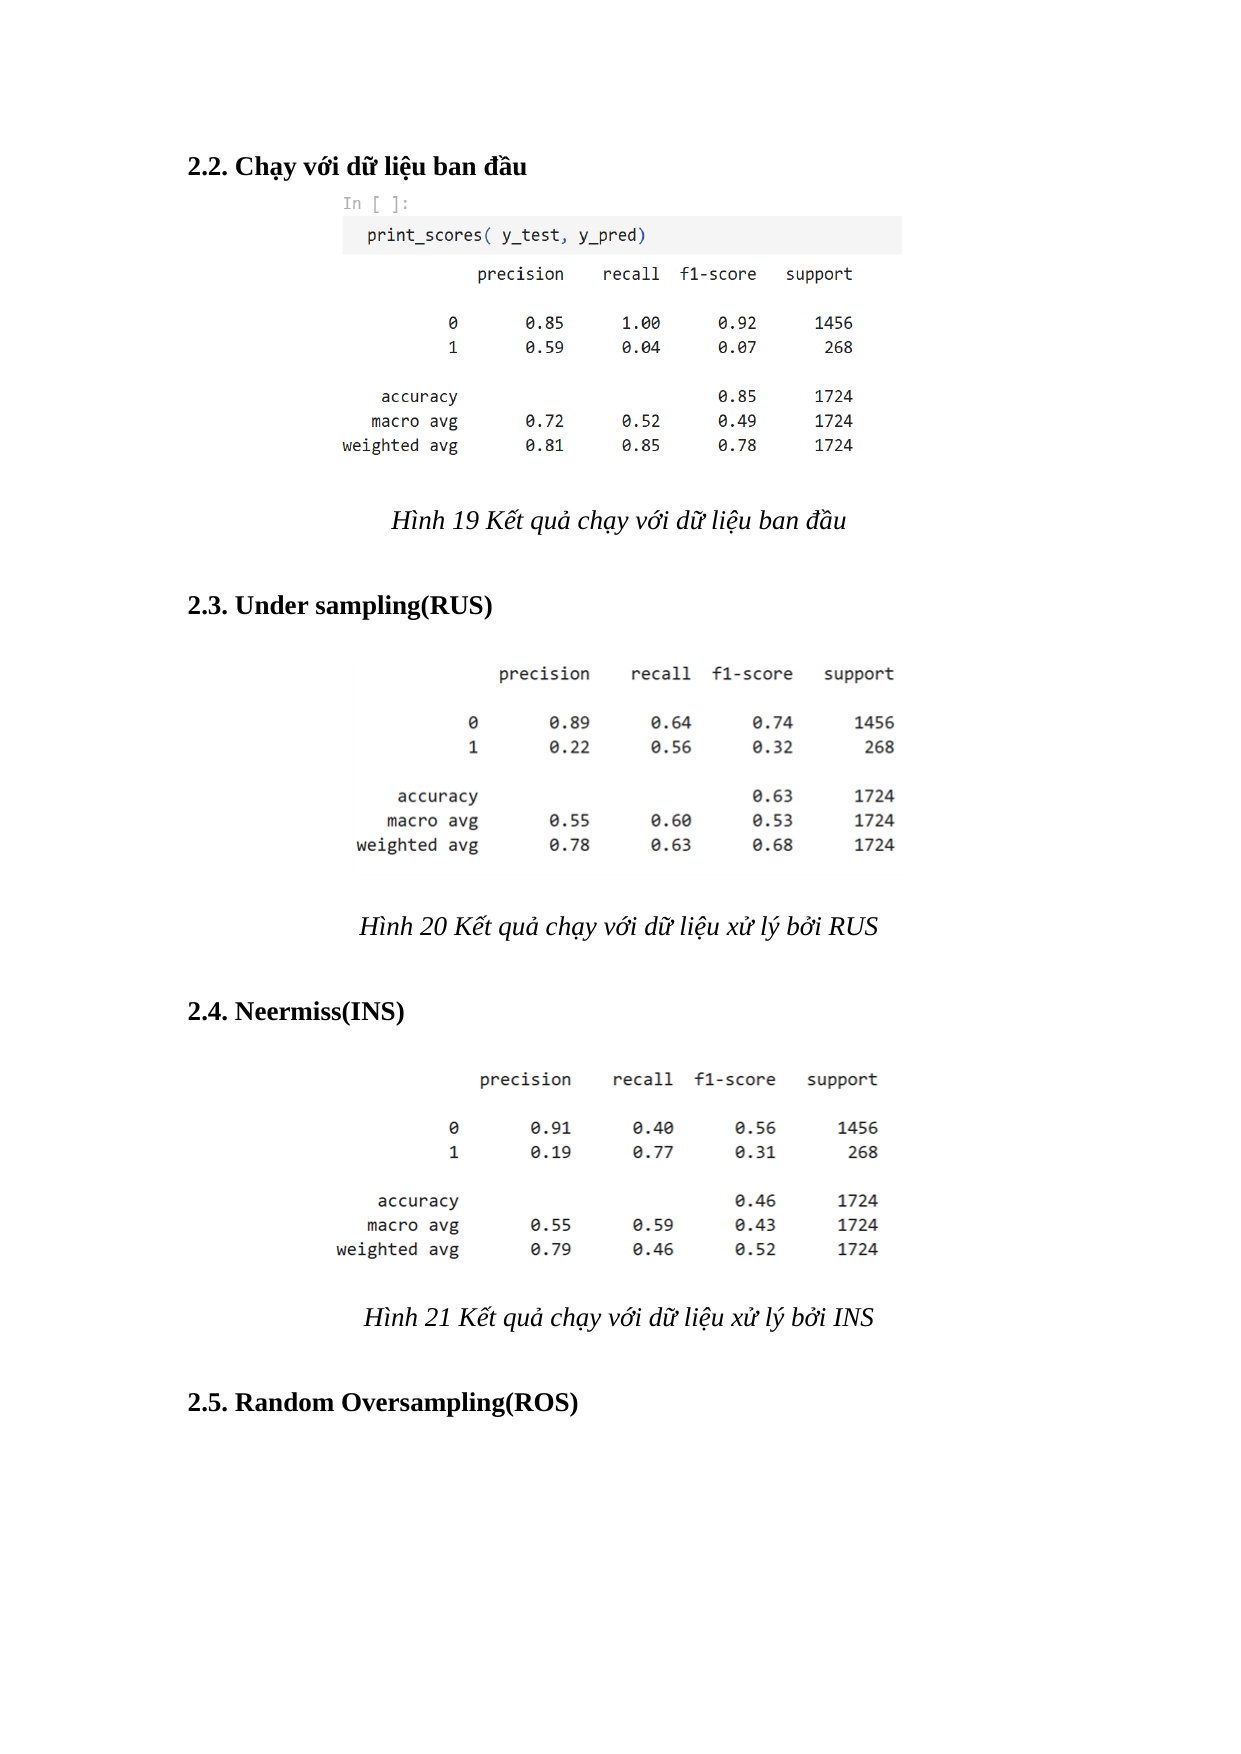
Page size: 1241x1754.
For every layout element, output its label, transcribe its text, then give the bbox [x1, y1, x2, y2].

text Hình 21 Kết quả chạy với dữ liệu xử lý bởi INS [150, 1301, 1090, 1332]
subtitle 2.5. Random Oversampling(ROS) [187, 1386, 1090, 1417]
subtitle 2.3. Under sampling(RUS) [187, 589, 1090, 620]
text Hình 20 Kết quả chạy với dữ liệu xử lý bởi RUS [150, 910, 1090, 941]
subtitle 2.2. Chạy với dữ liệu ban đầu [187, 150, 1090, 181]
text Hình 19 Kết quả chạy với dữ liệu ban đầu [150, 504, 1090, 535]
subtitle 2.4. Neermiss(INS) [187, 995, 1090, 1027]
